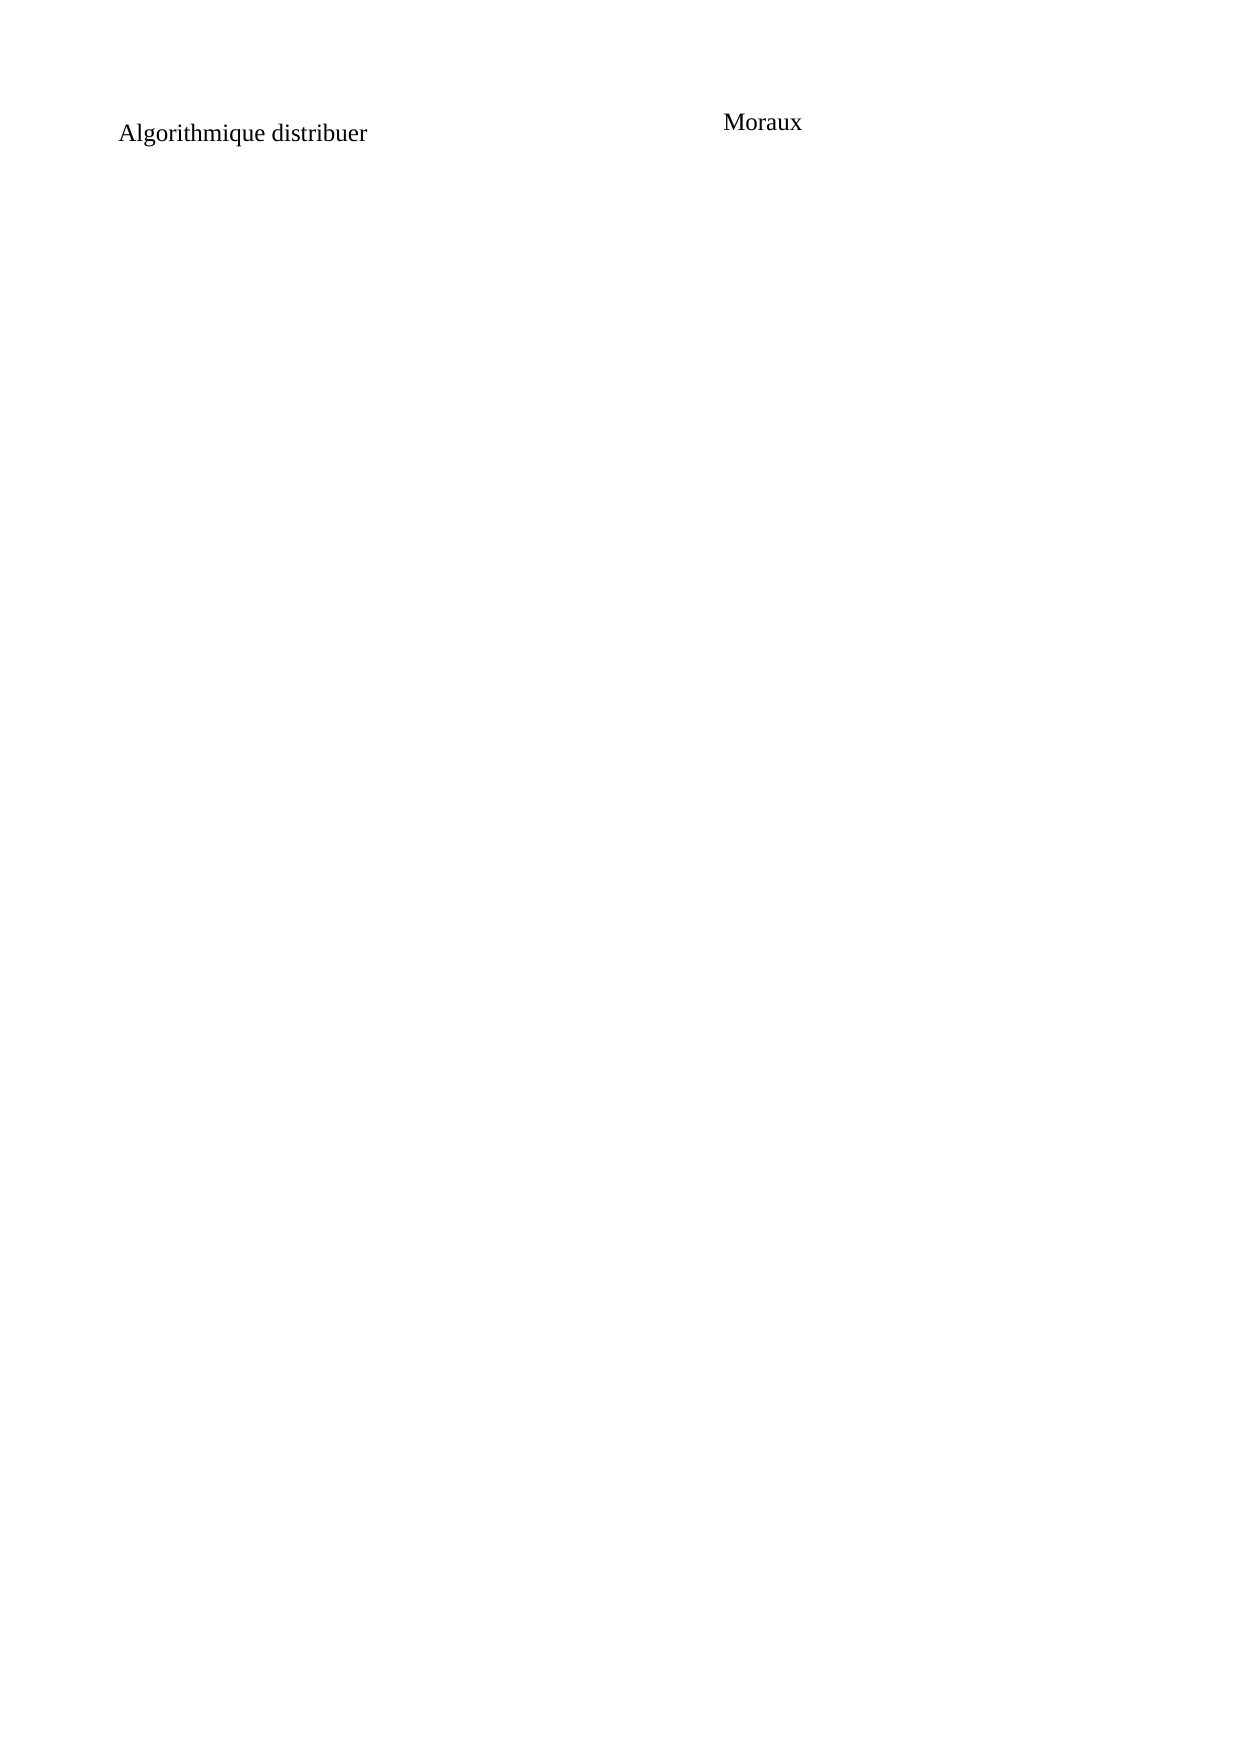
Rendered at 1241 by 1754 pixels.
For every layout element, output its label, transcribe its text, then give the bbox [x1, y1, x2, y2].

text Algorithmique distribuer [118, 118, 1122, 147]
